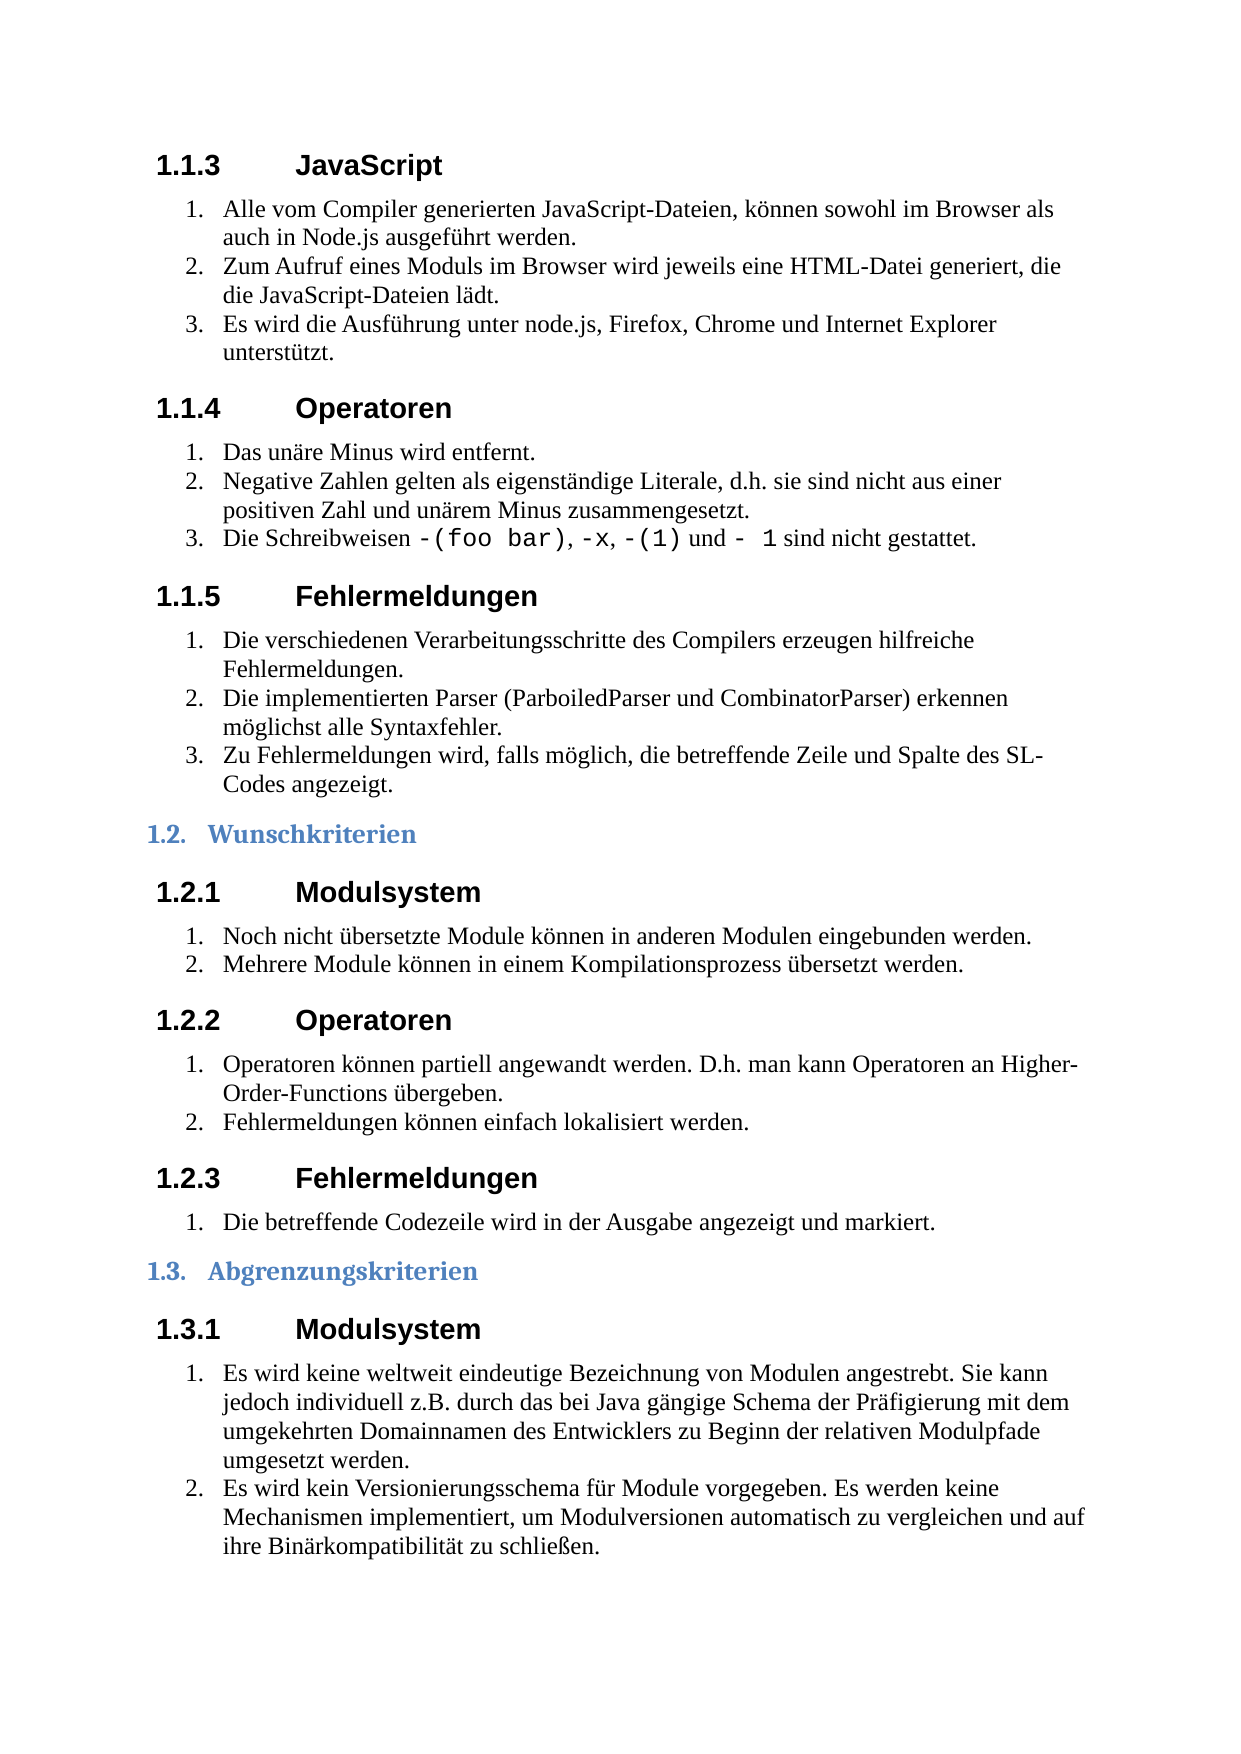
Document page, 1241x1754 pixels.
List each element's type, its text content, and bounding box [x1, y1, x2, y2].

subtitle Operatoren [148, 1003, 1092, 1037]
list Die implementierten Parser (ParboiledParser und CombinatorParser) erkennen möglichst alle Syntaxfehler. [185, 683, 1092, 740]
list Die verschiedenen Verarbeitungsschritte des Compilers erzeugen hilfreiche Fehlermeldungen. [185, 625, 1092, 683]
list Alle vom Compiler generierten JavaScript-Dateien, können sowohl im Browser als auch in Node.js ausgeführt werden. [185, 194, 1092, 251]
list Das unäre Minus wird entfernt. [185, 437, 1092, 466]
subtitle Operatoren [148, 391, 1092, 425]
subtitle Fehlermeldungen [148, 579, 1092, 613]
list Operatoren können partiell angewandt werden. D.h. man kann Operatoren an Higher-Order-Functions übergeben. [185, 1049, 1092, 1107]
list Mehrere Module können in einem Kompilationsprozess übersetzt werden. [185, 949, 1092, 978]
subtitle Modulsystem [148, 1312, 1092, 1346]
list Negative Zahlen gelten als eigenständige Literale, d.h. sie sind nicht aus einer positiven Zahl und unärem Minus zusammengesetzt. [185, 466, 1092, 523]
list Zu Fehlermeldungen wird, falls möglich, die betreffende Zeile und Spalte des SL-Codes angezeigt. [185, 740, 1092, 798]
list Es wird die Ausführung unter node.js, Firefox, Chrome und Internet Explorer unterstützt. [185, 309, 1092, 366]
list Noch nicht übersetzte Module können in anderen Modulen eingebunden werden. [185, 921, 1092, 949]
subtitle Modulsystem [148, 875, 1092, 908]
list Es wird keine weltweit eindeutige Bezeichnung von Modulen angestrebt. Sie kann jedoch individuell z.B. durch das bei Java gängige Schema der Präfigierung mit dem umgekehrten Domainnamen des Entwicklers zu Beginn der relativen Modulpfade umgesetzt werden. [185, 1358, 1092, 1473]
list Es wird kein Versionierungsschema für Module vorgegeben. Es werden keine Mechanismen implementiert, um Modulversionen automatisch zu vergleichen und auf ihre Binärkompatibilität zu schließen. [185, 1473, 1092, 1560]
list Fehlermeldungen können einfach lokalisiert werden. [185, 1107, 1092, 1136]
list Die Schreibweisen -(foo bar), -x, -(1) und - 1 sind nicht gestattet. [185, 523, 1092, 554]
subtitle Abgrenzungskriterien [148, 1256, 1092, 1287]
subtitle Wunschkriterien [148, 819, 1092, 850]
list Die betreffende Codezeile wird in der Ausgabe angezeigt und markiert. [185, 1207, 1092, 1235]
subtitle Fehlermeldungen [148, 1161, 1092, 1194]
subtitle JavaScript [148, 148, 1092, 181]
list Zum Aufruf eines Moduls im Browser wird jeweils eine HTML-Datei generiert, die die JavaScript-Dateien lädt. [185, 251, 1092, 309]
